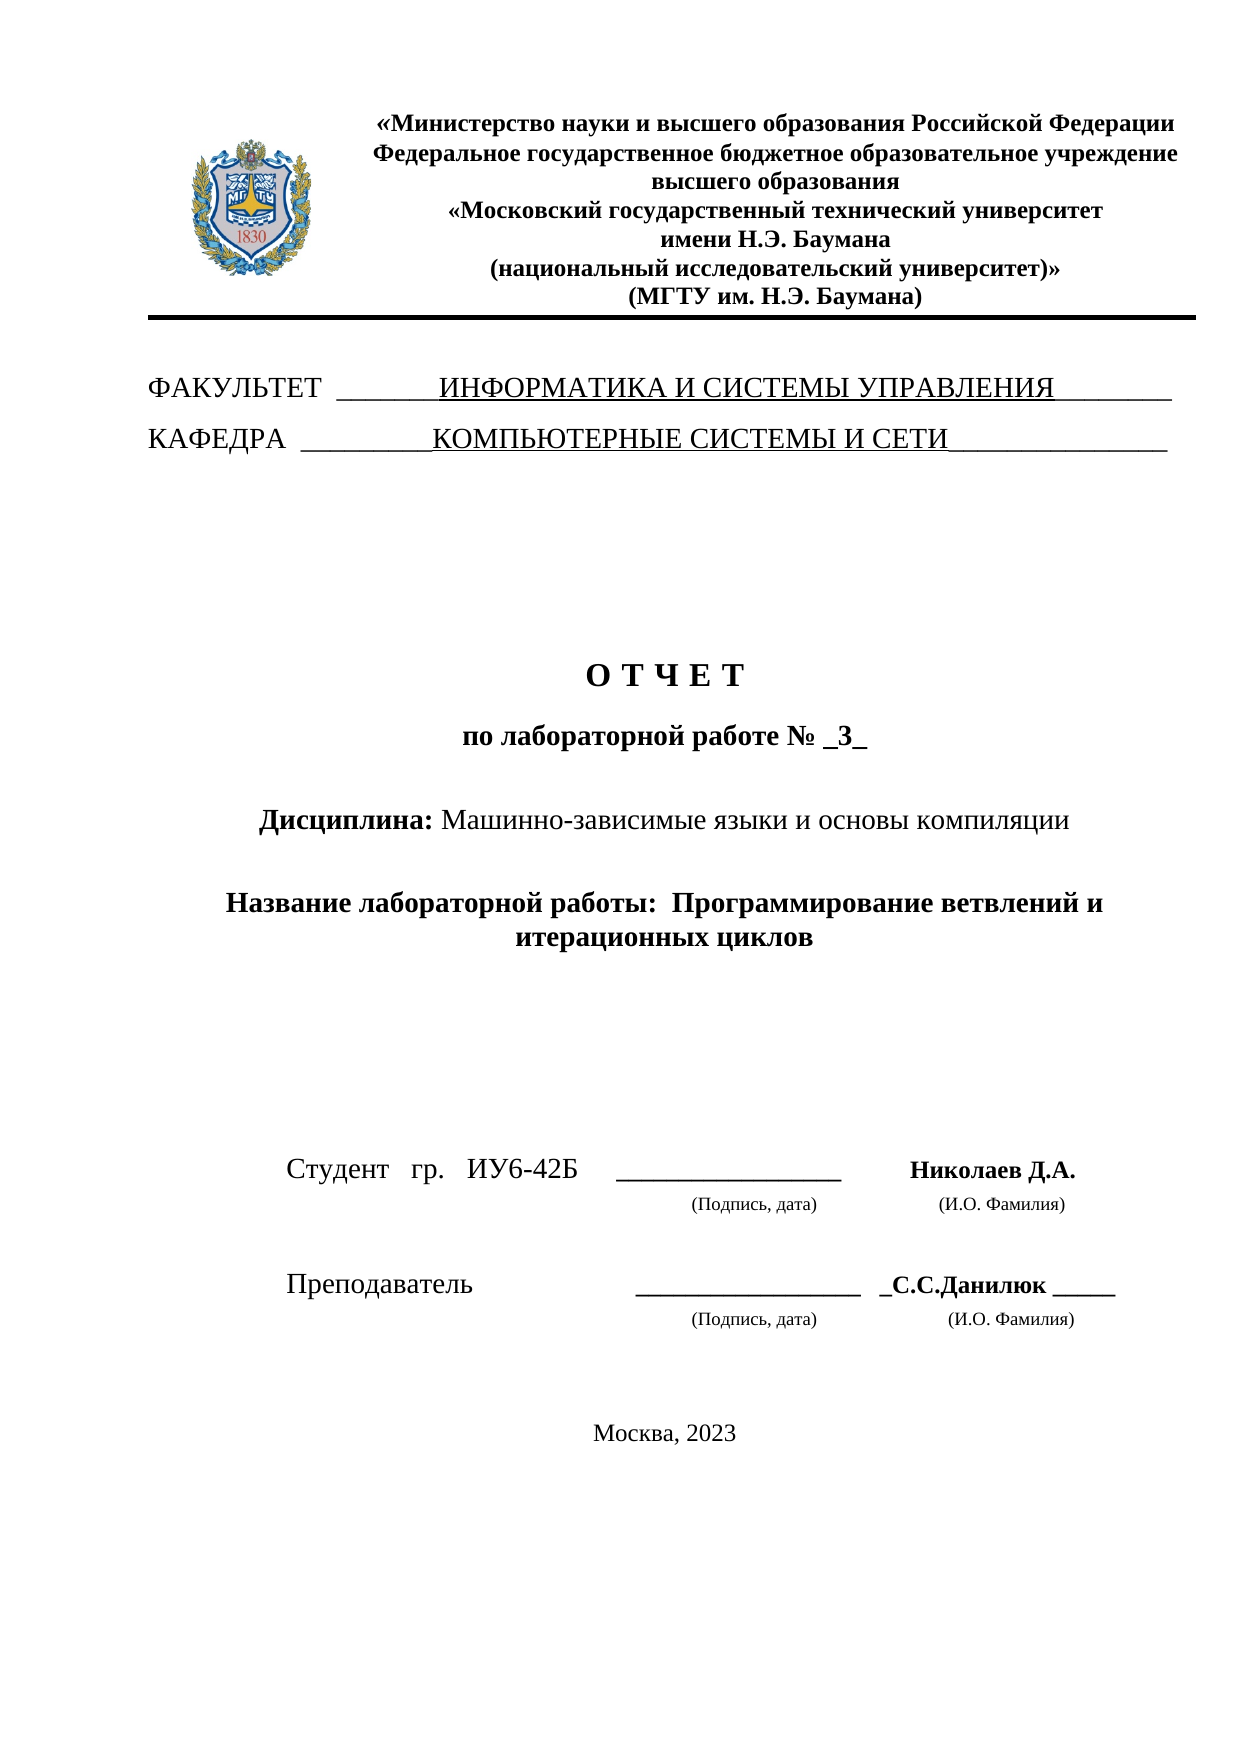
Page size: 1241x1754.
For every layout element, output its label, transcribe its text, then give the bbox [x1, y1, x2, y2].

text по лабораторной работе № _3_ [148, 718, 1181, 752]
text Дисциплина: Машинно-зависимые языки и основы компиляции [148, 802, 1181, 836]
text Студент гр. ИУ6-42Б __________________ Николаев Д.А. [148, 1154, 1181, 1185]
text Преподаватель __________________ _С.С.Данилюк _____ [148, 1269, 1181, 1300]
text Название лабораторной работы: Программирование ветвлений и итерационных циклов [148, 886, 1181, 953]
table_header «Министерство науки и высшего образования Российской Федерации Федеральное государственное бюджетное образовательное учреждение высшего образования «Московский государственный технический университет имени Н.Э. Баумана (национальный исследовательский университет)» (МГТУ им. Н.Э. Баумана) [355, 99, 1196, 315]
text (Подпись, дата) (И.О. Фамилия) [148, 1185, 1181, 1216]
subtitle ФАКУЛЬТЕТ _______ИНФОРМАТИКА И СИСТЕМЫ УПРАВЛЕНИЯ________ [148, 370, 1181, 404]
text КАФЕДРА _________КОМПЬЮТЕРНЫЕ СИСТЕМЫ И СЕТИ_______________ [148, 421, 1181, 454]
text Москва, 2023 [148, 1418, 1181, 1446]
table_header [148, 99, 354, 315]
text (Подпись, дата) (И.О. Фамилия) [148, 1300, 1181, 1331]
subtitle ОТЧЕТ [148, 655, 1181, 693]
picture [191, 139, 312, 276]
